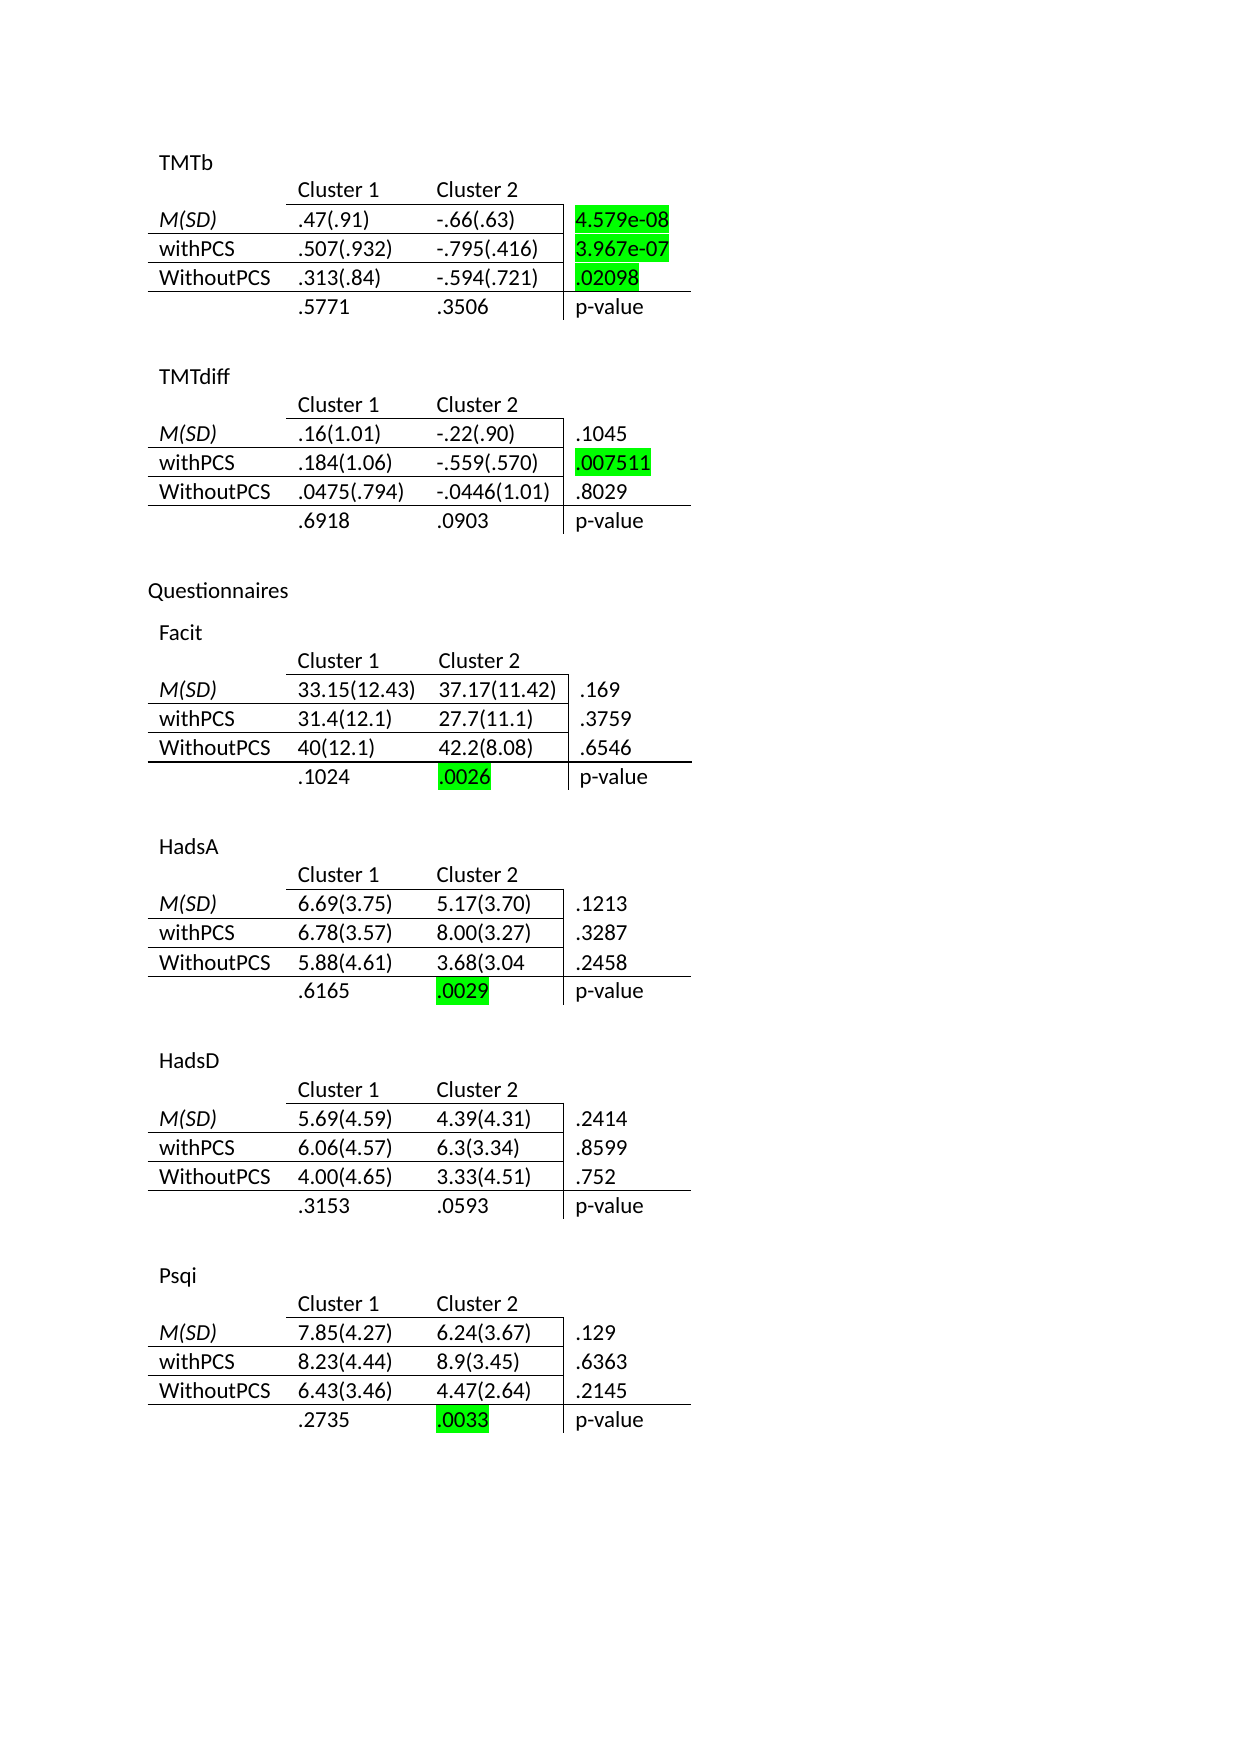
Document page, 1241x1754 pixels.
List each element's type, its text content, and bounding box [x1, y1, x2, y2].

table_cell 6.69(3.75) [286, 890, 425, 917]
table_cell p-value [564, 1191, 691, 1219]
table_header [286, 148, 425, 176]
table_cell M(SD) [148, 889, 286, 917]
table_cell [148, 1075, 286, 1103]
table_cell withPCS [148, 234, 286, 262]
table_cell -.66(.63) [425, 205, 563, 233]
table_cell p-value [564, 506, 691, 534]
table_cell .2735 [286, 1405, 425, 1433]
table_cell [691, 1190, 703, 1219]
table_cell [148, 977, 286, 1005]
table_cell .6918 [286, 506, 425, 534]
table_cell .752 [564, 1161, 691, 1190]
table_cell M(SD) [148, 418, 286, 447]
table_header [427, 618, 568, 646]
table_cell 42.2(8.08) [427, 733, 568, 761]
table_cell .0593 [425, 1191, 563, 1219]
table_cell .2145 [564, 1375, 691, 1404]
table_cell .1213 [564, 889, 691, 917]
table_header HadsD [148, 1047, 286, 1075]
table_header [564, 148, 656, 176]
table_cell [148, 506, 286, 534]
table_cell M(SD) [148, 674, 286, 703]
table_cell [692, 703, 703, 732]
table_cell [692, 674, 703, 703]
table_cell 27.7(11.1) [427, 704, 568, 732]
table_cell .3759 [569, 703, 692, 732]
table_cell [564, 860, 703, 888]
table_cell [564, 1289, 703, 1317]
table_cell 40(12.1) [286, 733, 427, 761]
table_cell .8599 [564, 1132, 691, 1161]
table_cell [691, 1404, 703, 1433]
table_cell Cluster 2 [425, 1075, 564, 1103]
table_cell .007511 [564, 447, 691, 476]
table_cell 6.24(3.67) [425, 1318, 563, 1346]
table_cell .1024 [286, 763, 427, 790]
table_header [286, 1047, 425, 1075]
table_cell M(SD) [148, 1103, 286, 1132]
table_cell withPCS [148, 1347, 286, 1375]
table_header TMTb [148, 148, 286, 176]
table_cell .6165 [286, 977, 425, 1005]
table_header [425, 1047, 564, 1075]
table_cell [568, 646, 703, 674]
table_cell .169 [569, 674, 692, 703]
table_cell [691, 976, 703, 1005]
table_cell .16(1.01) [286, 419, 425, 447]
table_cell -.22(.90) [425, 419, 563, 447]
table_cell .1045 [564, 418, 691, 447]
table_cell .184(1.06) [286, 448, 425, 476]
table_cell [148, 1405, 286, 1433]
table_cell WithoutPCS [148, 733, 286, 761]
table_cell WithoutPCS [148, 948, 286, 976]
table_cell [148, 646, 286, 674]
table_cell 33.15(12.43) [286, 675, 427, 703]
table_cell [691, 1103, 703, 1132]
table_cell withPCS [148, 448, 286, 476]
table_cell M(SD) [148, 1317, 286, 1346]
table_header [692, 618, 703, 646]
table_cell [691, 1161, 703, 1190]
table_cell [564, 1075, 703, 1103]
table_cell 4.579e-08 [564, 204, 691, 233]
table_cell 4.47(2.64) [425, 1376, 563, 1404]
table_header [425, 362, 564, 390]
table_cell [691, 1346, 703, 1375]
table_header [564, 1261, 656, 1289]
table_cell Cluster 2 [427, 646, 568, 674]
table_cell 6.3(3.34) [425, 1133, 563, 1161]
table_cell [692, 761, 703, 790]
table_cell .313(.84) [286, 263, 425, 291]
table_cell Cluster 2 [425, 176, 564, 204]
table_cell [691, 505, 703, 534]
text Questionnaires [148, 576, 1093, 604]
table_cell Cluster 1 [286, 646, 427, 674]
table_cell [148, 390, 286, 418]
table_header TMTdiff [148, 362, 286, 390]
table_header [691, 1047, 703, 1075]
table_cell Cluster 2 [425, 390, 564, 418]
table_cell withPCS [148, 919, 286, 947]
table_header [656, 1261, 691, 1289]
table_cell .47(.91) [286, 205, 425, 233]
table_cell 37.17(11.42) [427, 675, 568, 703]
table_cell [148, 1191, 286, 1219]
table_cell p-value [569, 763, 692, 790]
table_cell .3153 [286, 1191, 425, 1219]
table_cell -.795(.416) [425, 234, 563, 262]
table_cell [148, 763, 286, 790]
table_cell [691, 291, 703, 320]
table_cell [691, 1132, 703, 1161]
table_cell [148, 176, 286, 204]
table_cell 6.06(4.57) [286, 1133, 425, 1161]
table_header [691, 148, 703, 176]
table_header [656, 833, 691, 860]
table_header [425, 148, 564, 176]
table_cell [691, 1375, 703, 1404]
table_cell .129 [564, 1317, 691, 1346]
table_cell [691, 1317, 703, 1346]
table_cell .3287 [564, 918, 691, 947]
table_cell WithoutPCS [148, 1162, 286, 1190]
table_header [691, 362, 703, 390]
table_cell [691, 889, 703, 917]
table_cell [691, 204, 703, 233]
table_cell .0903 [425, 506, 563, 534]
table_cell 31.4(12.1) [286, 704, 427, 732]
table_header Psqi [148, 1261, 286, 1289]
table_cell Cluster 1 [286, 1289, 425, 1317]
table_cell [691, 947, 703, 976]
table_cell -.559(.570) [425, 448, 563, 476]
table_cell [691, 233, 703, 262]
table_cell p-value [564, 977, 691, 1005]
table_cell Cluster 1 [286, 176, 425, 204]
table_cell WithoutPCS [148, 263, 286, 291]
table_cell .8029 [564, 476, 691, 505]
table_cell 6.43(3.46) [286, 1376, 425, 1404]
table_cell [564, 390, 703, 418]
table_cell 8.23(4.44) [286, 1347, 425, 1375]
table_cell withPCS [148, 1133, 286, 1161]
table_cell 8.9(3.45) [425, 1347, 563, 1375]
table_cell [691, 262, 703, 291]
table_cell .2414 [564, 1103, 691, 1132]
table_cell .6363 [564, 1346, 691, 1375]
table_cell .02098 [564, 262, 691, 291]
table_cell Cluster 1 [286, 390, 425, 418]
table_cell [148, 292, 286, 320]
table_cell -.0446(1.01) [425, 477, 563, 505]
table_cell Cluster 1 [286, 860, 425, 888]
table_header [658, 618, 692, 646]
table_header [691, 833, 703, 860]
table_cell [691, 476, 703, 505]
table_cell [691, 918, 703, 947]
table_cell 4.39(4.31) [425, 1104, 563, 1132]
table_cell Cluster 2 [425, 860, 564, 888]
table_cell 3.68(3.04 [425, 948, 563, 976]
table_cell Cluster 1 [286, 1075, 425, 1103]
table_header [425, 833, 564, 860]
table_cell [148, 860, 286, 888]
table_header HadsA [148, 833, 286, 860]
table_cell .507(.932) [286, 234, 425, 262]
table_cell [692, 732, 703, 761]
table_header [564, 1047, 656, 1075]
table_cell 7.85(4.27) [286, 1318, 425, 1346]
table_cell .3506 [425, 292, 563, 320]
table_cell 5.69(4.59) [286, 1104, 425, 1132]
table_cell 6.78(3.57) [286, 919, 425, 947]
table_cell .0029 [425, 977, 563, 1005]
table_header [656, 1047, 691, 1075]
table_cell 4.00(4.65) [286, 1162, 425, 1190]
table_header [425, 1261, 564, 1289]
table_header [286, 362, 425, 390]
table_cell [564, 176, 703, 204]
table_cell withPCS [148, 704, 286, 732]
table_header [564, 833, 656, 860]
table_cell 8.00(3.27) [425, 919, 563, 947]
table_header [656, 148, 691, 176]
table_header [691, 1261, 703, 1289]
table_cell WithoutPCS [148, 477, 286, 505]
table_header [656, 362, 691, 390]
table_cell [691, 418, 703, 447]
table_cell .0475(.794) [286, 477, 425, 505]
table_cell 3.967e-07 [564, 233, 691, 262]
table_cell .6546 [569, 732, 692, 761]
table_cell .2458 [564, 947, 691, 976]
table_cell Cluster 2 [425, 1289, 564, 1317]
table_header [286, 1261, 425, 1289]
table_header Facit [148, 618, 286, 646]
table_header [564, 362, 656, 390]
table_cell M(SD) [148, 204, 286, 233]
table_cell WithoutPCS [148, 1376, 286, 1404]
table_header [286, 833, 425, 860]
table_cell .0033 [425, 1405, 563, 1433]
table_cell p-value [564, 1405, 691, 1433]
table_cell [148, 1289, 286, 1317]
table_cell [691, 447, 703, 476]
table_cell -.594(.721) [425, 263, 563, 291]
table_cell .0026 [427, 763, 568, 790]
table_cell p-value [564, 292, 691, 320]
table_cell 5.88(4.61) [286, 948, 425, 976]
table_cell 3.33(4.51) [425, 1162, 563, 1190]
table_cell .5771 [286, 292, 425, 320]
table_cell 5.17(3.70) [425, 890, 563, 917]
table_header [286, 618, 427, 646]
table_header [568, 618, 658, 646]
